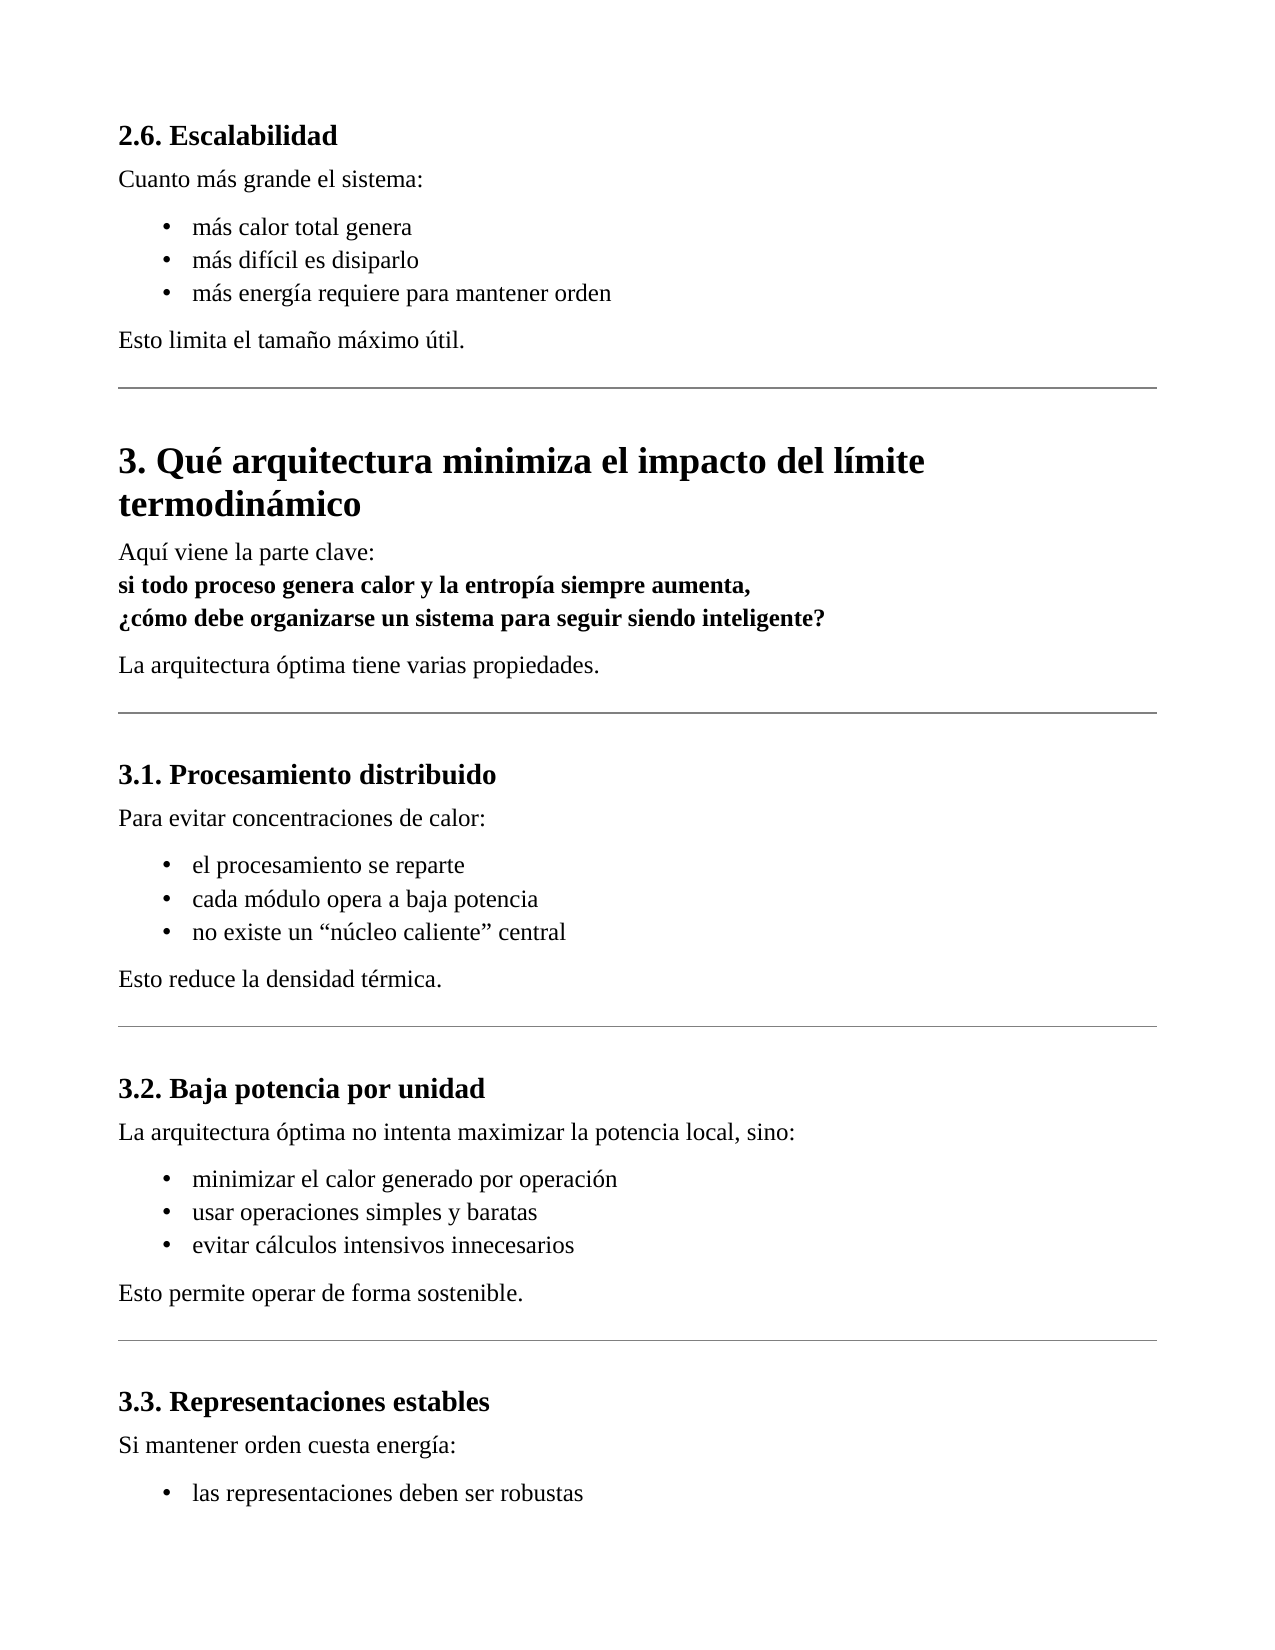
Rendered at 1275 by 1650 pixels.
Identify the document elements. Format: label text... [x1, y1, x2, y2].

subtitle 3.1. Procesamiento distribuido [118, 757, 1157, 791]
list las representaciones deben ser robustas [162, 1478, 1157, 1507]
list usar operaciones simples y baratas [162, 1197, 1157, 1226]
list más energía requiere para mantener orden [162, 278, 1157, 307]
list el procesamiento se reparte [162, 851, 1157, 879]
text Esto limita el tamaño máximo útil. [118, 325, 1157, 354]
list más calor total genera [162, 212, 1157, 241]
list cada módulo opera a baja potencia [162, 884, 1157, 912]
list evitar cálculos intensivos innecesarios [162, 1230, 1157, 1259]
text Esto reduce la densidad térmica. [118, 964, 1157, 993]
subtitle 2.6. Escalabilidad [118, 118, 1157, 152]
text Si mantener orden cuesta energía: [118, 1431, 1157, 1459]
subtitle 3.2. Baja potencia por unidad [118, 1071, 1157, 1104]
list más difícil es disiparlo [162, 245, 1157, 273]
subtitle 3.3. Representaciones estables [118, 1384, 1157, 1418]
text La arquitectura óptima tiene varias propiedades. [118, 651, 1157, 679]
text La arquitectura óptima no intenta maximizar la potencia local, sino: [118, 1117, 1157, 1146]
text Para evitar concentraciones de calor: [118, 803, 1157, 832]
text Cuanto más grande el sistema: [118, 164, 1157, 193]
text Esto permite operar de forma sostenible. [118, 1278, 1157, 1307]
list minimizar el calor generado por operación [162, 1164, 1157, 1193]
list no existe un “núcleo caliente” central [162, 917, 1157, 945]
text Aquí viene la parte clave: si todo proceso genera calor y la entropía siempre aumenta, ¿cómo debe organizarse un sistema para seguir siendo inteligente? [118, 537, 1157, 632]
subtitle 3. Qué arquitectura minimiza el impacto del límite termodinámico [118, 438, 1157, 524]
